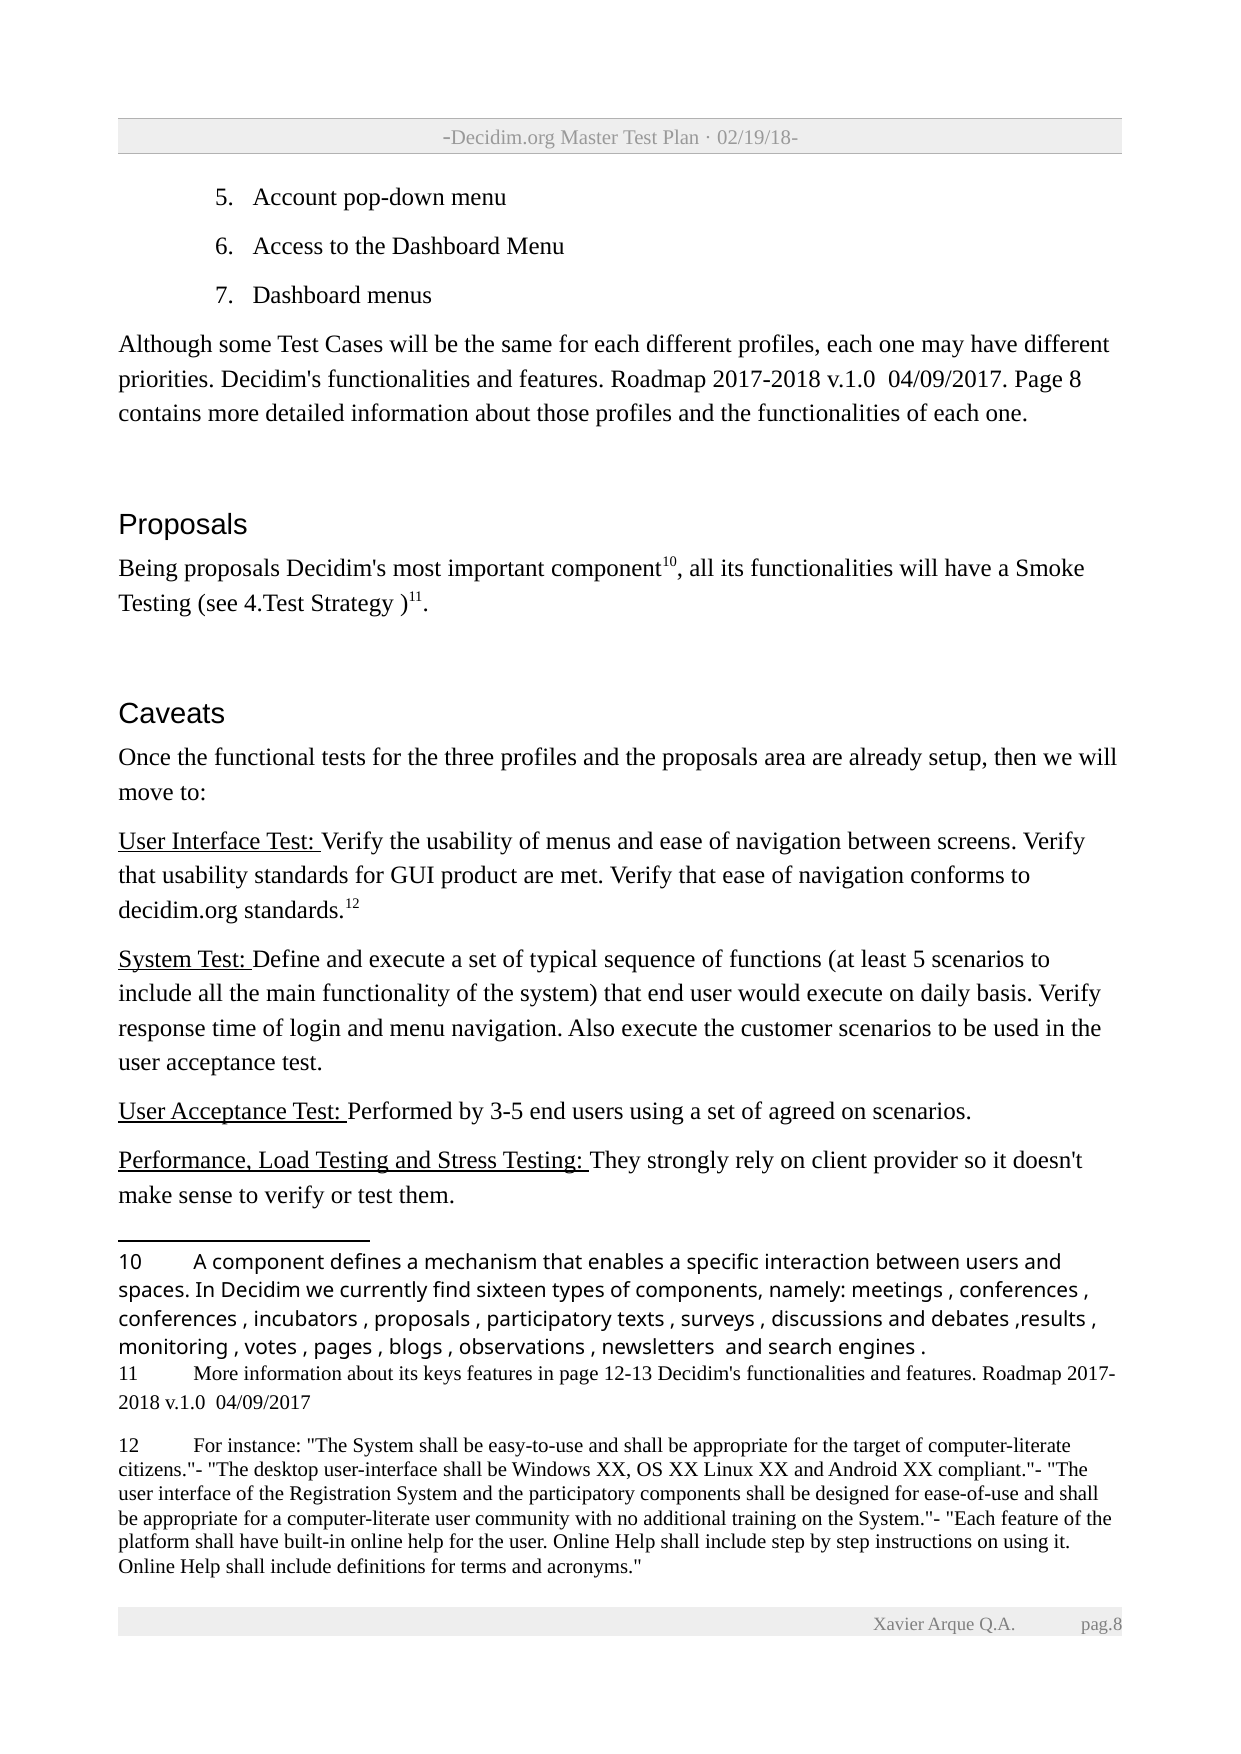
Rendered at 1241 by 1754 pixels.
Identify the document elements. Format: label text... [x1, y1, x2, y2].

subtitle Caveats [118, 696, 1122, 730]
text Being proposals Decidim's most important component, all its functionalities will have a Smoke Testing (see 4.Test Strategy ). [118, 553, 1122, 616]
text Performance, Load Testing and Stress Testing: They strongly rely on client provider so it doesn't make sense to verify or test them. [118, 1145, 1122, 1208]
list Account pop-down menu [215, 182, 1122, 211]
text User Acceptance Test: Performed by 3-5 end users using a set of agreed on scenarios. [118, 1096, 1122, 1125]
text Once the functional tests for the three profiles and the proposals area are already setup, then we will move to: [118, 742, 1122, 805]
subtitle Proposals [118, 507, 1122, 541]
text User Interface Test: Verify the usability of menus and ease of navigation between screens. Verify that usability standards for GUI product are met. Verify that ease of navigation conforms to decidim.org standards. [118, 826, 1122, 923]
list Access to the Dashboard Menu [215, 231, 1122, 260]
text A component defines a mechanism that enables a specific interaction between users and spaces. In Decidim we currently find sixteen types of components, namely: meetings , conferences , conferences , incubators , proposals , participatory texts , surveys , discussions and debates ,results , monitoring , votes , pages , blogs , observations , newsletters and search engines . [118, 1247, 1122, 1361]
list Dashboard menus [215, 281, 1122, 309]
text More information about its keys features in page 12-13 Decidim's functionalities and features. Roadmap 2017-2018 v.1.0 04/09/2017 [118, 1361, 1122, 1414]
text For instance: "The System shall be easy-to-use and shall be appropriate for the target of computer-literate citizens."- "The desktop user-interface shall be Windows XX, OS XX Linux XX and Android XX compliant."- "The user interface of the Registration System and the participatory components shall be designed for ease-of-use and shall be appropriate for a computer-literate user community with no additional training on the System."- "Each feature of the platform shall have built-in online help for the user. Online Help shall include step by step instructions on using it. Online Help shall include definitions for terms and acronyms." [118, 1433, 1122, 1578]
text Although some Test Cases will be the same for each different profiles, each one may have different priorities. Decidim's functionalities and features. Roadmap 2017-2018 v.1.0 04/09/2017. Page 8 contains more detailed information about those profiles and the functionalities of each one. [118, 329, 1122, 427]
text System Test: Define and execute a set of typical sequence of functions (at least 5 scenarios to include all the main functionality of the system) that end user would execute on daily basis. Verify response time of login and menu navigation. Also execute the customer scenarios to be used in the user acceptance test. [118, 944, 1122, 1076]
